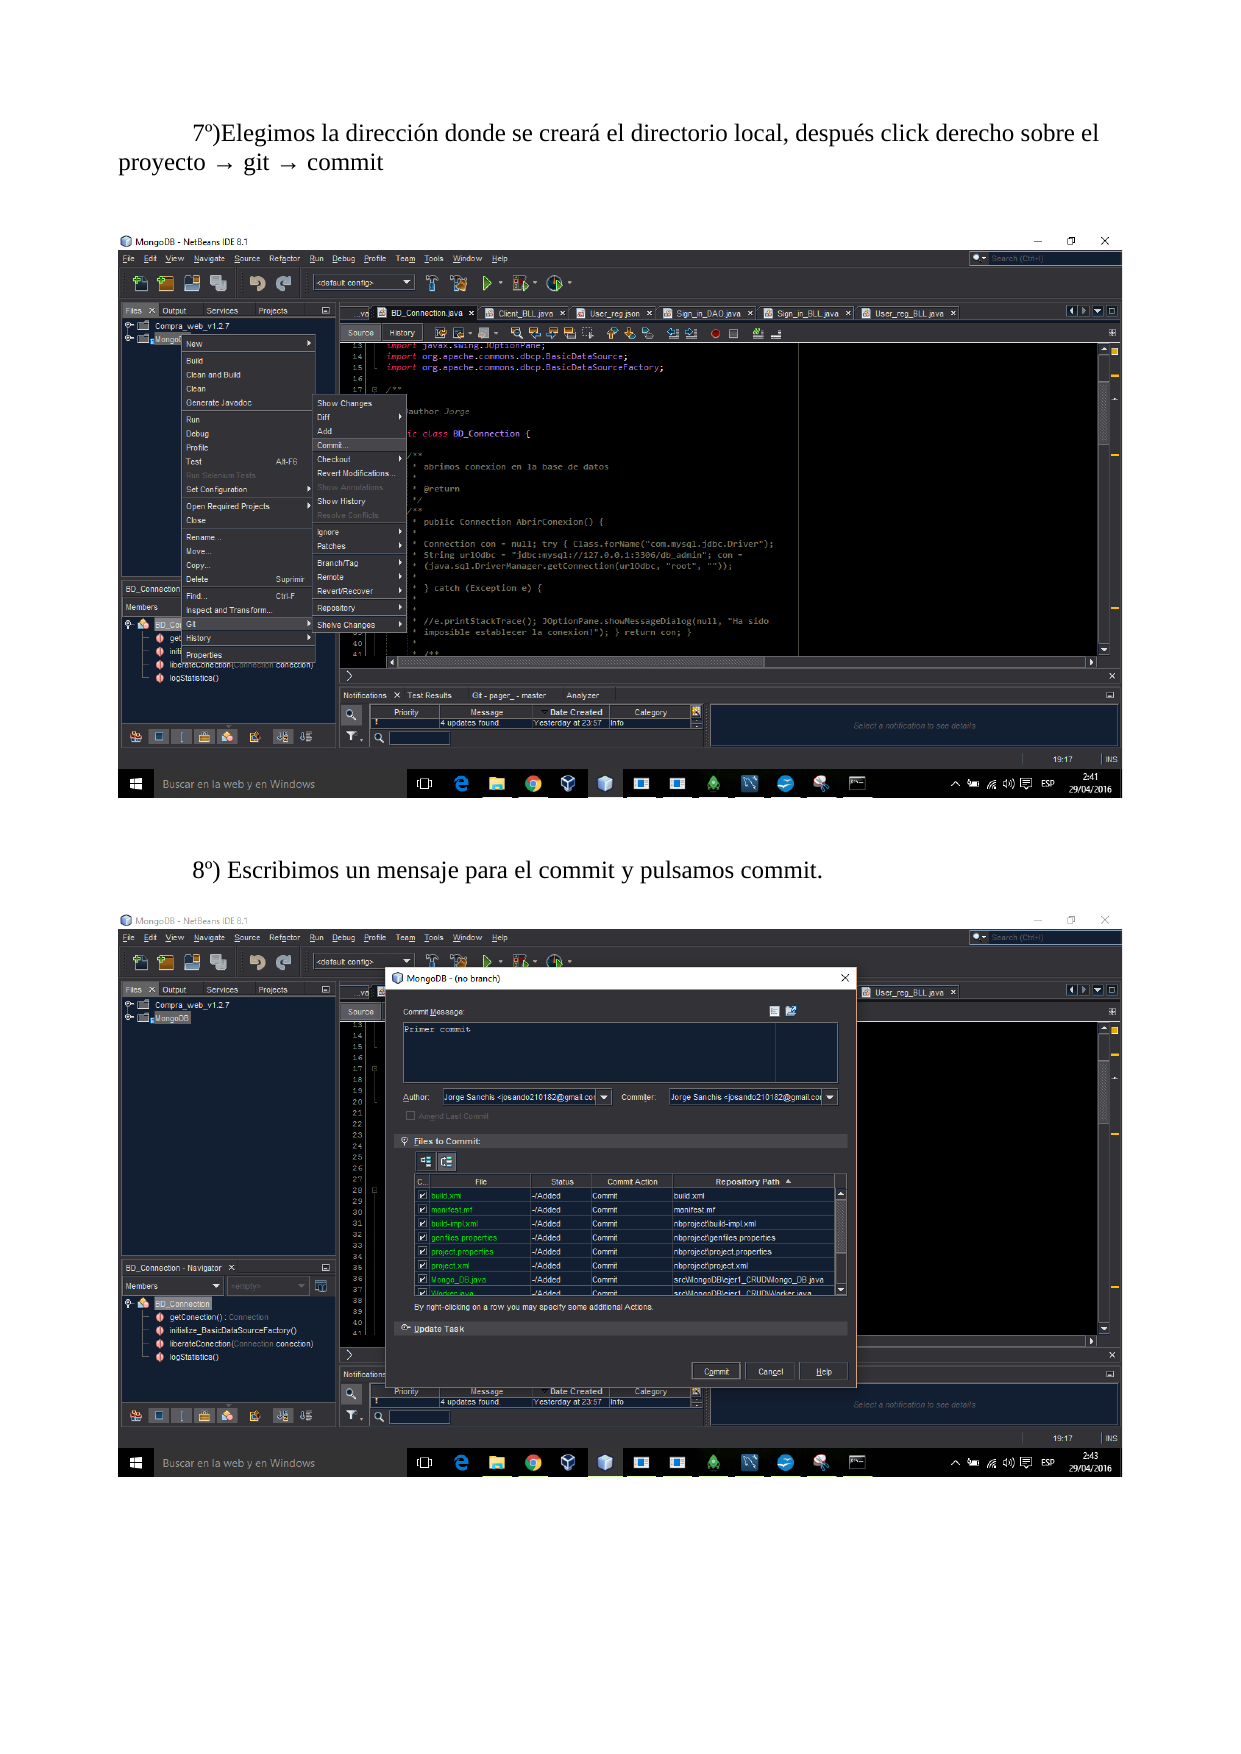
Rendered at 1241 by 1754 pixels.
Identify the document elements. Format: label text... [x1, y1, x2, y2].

text 7º)Elegimos la dirección donde se creará el directorio local, después click derecho sobre el proyecto → git → commit [118, 118, 1122, 176]
picture [118, 912, 1123, 1477]
text 8º) Escribimos un mensaje para el commit y pulsamos commit. [118, 855, 1122, 884]
picture [118, 233, 1123, 798]
